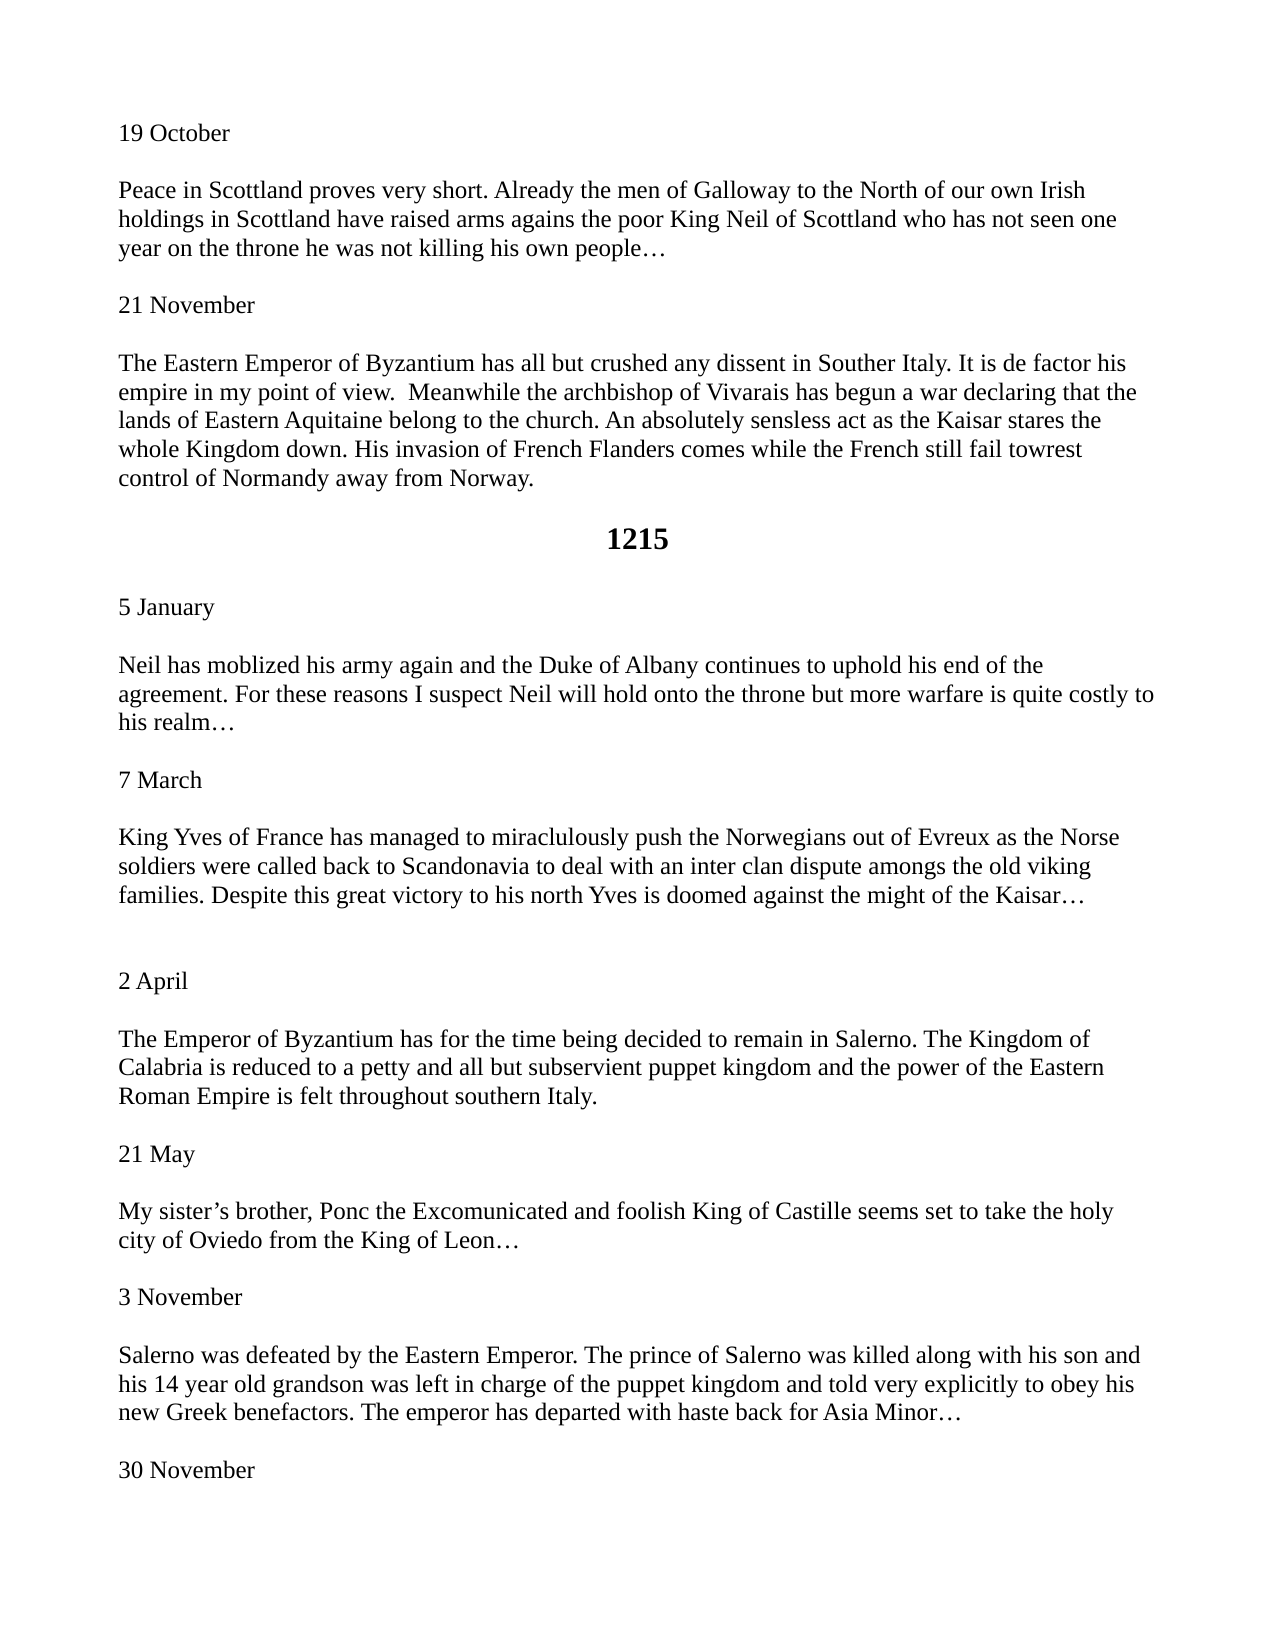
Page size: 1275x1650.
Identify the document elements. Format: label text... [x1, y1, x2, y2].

text Neil has moblized his army again and the Duke of Albany continues to uphold his end of the agreement. For these reasons I suspect Neil will hold onto the throne but more warfare is quite costly to his realm… [118, 650, 1157, 736]
text 2 April [118, 966, 1157, 995]
text Peace in Scottland proves very short. Already the men of Galloway to the North of our own Irish holdings in Scottland have raised arms agains the poor King Neil of Scottland who has not seen one year on the throne he was not killing his own people… [118, 176, 1157, 262]
text 21 November [118, 291, 1157, 319]
text 30 November [118, 1455, 1157, 1484]
text 21 May [118, 1139, 1157, 1167]
text King Yves of France has managed to miraclulously push the Norwegians out of Evreux as the Norse soldiers were called back to Scandonavia to deal with an inter clan dispute amongs the old viking families. Despite this great victory to his north Yves is doomed against the might of the Kaisar… [118, 822, 1157, 937]
text 5 January [118, 592, 1157, 621]
text My sister’s brother, Ponc the Excomunicated and foolish King of Castille seems set to take the holy city of Oviedo from the King of Leon… [118, 1196, 1157, 1254]
text 1215 [118, 521, 1157, 557]
text The Emperor of Byzantium has for the time being decided to remain in Salerno. The Kingdom of Calabria is reduced to a petty and all but subservient puppet kingdom and the power of the Eastern Roman Empire is felt throughout southern Italy. [118, 1024, 1157, 1110]
text 7 March [118, 765, 1157, 794]
text Salerno was defeated by the Eastern Emperor. The prince of Salerno was killed along with his son and his 14 year old grandson was left in charge of the puppet kingdom and told very explicitly to obey his new Greek benefactors. The emperor has departed with haste back for Asia Minor… [118, 1340, 1157, 1426]
text The Eastern Emperor of Byzantium has all but crushed any dissent in Souther Italy. It is de factor his empire in my point of view. Meanwhile the archbishop of Vivarais has begun a war declaring that the lands of Eastern Aquitaine belong to the church. An absolutely sensless act as the Kaisar stares the whole Kingdom down. His invasion of French Flanders comes while the French still fail towrest control of Normandy away from Norway. [118, 348, 1157, 492]
text 19 October [118, 118, 1157, 147]
text 3 November [118, 1282, 1157, 1311]
